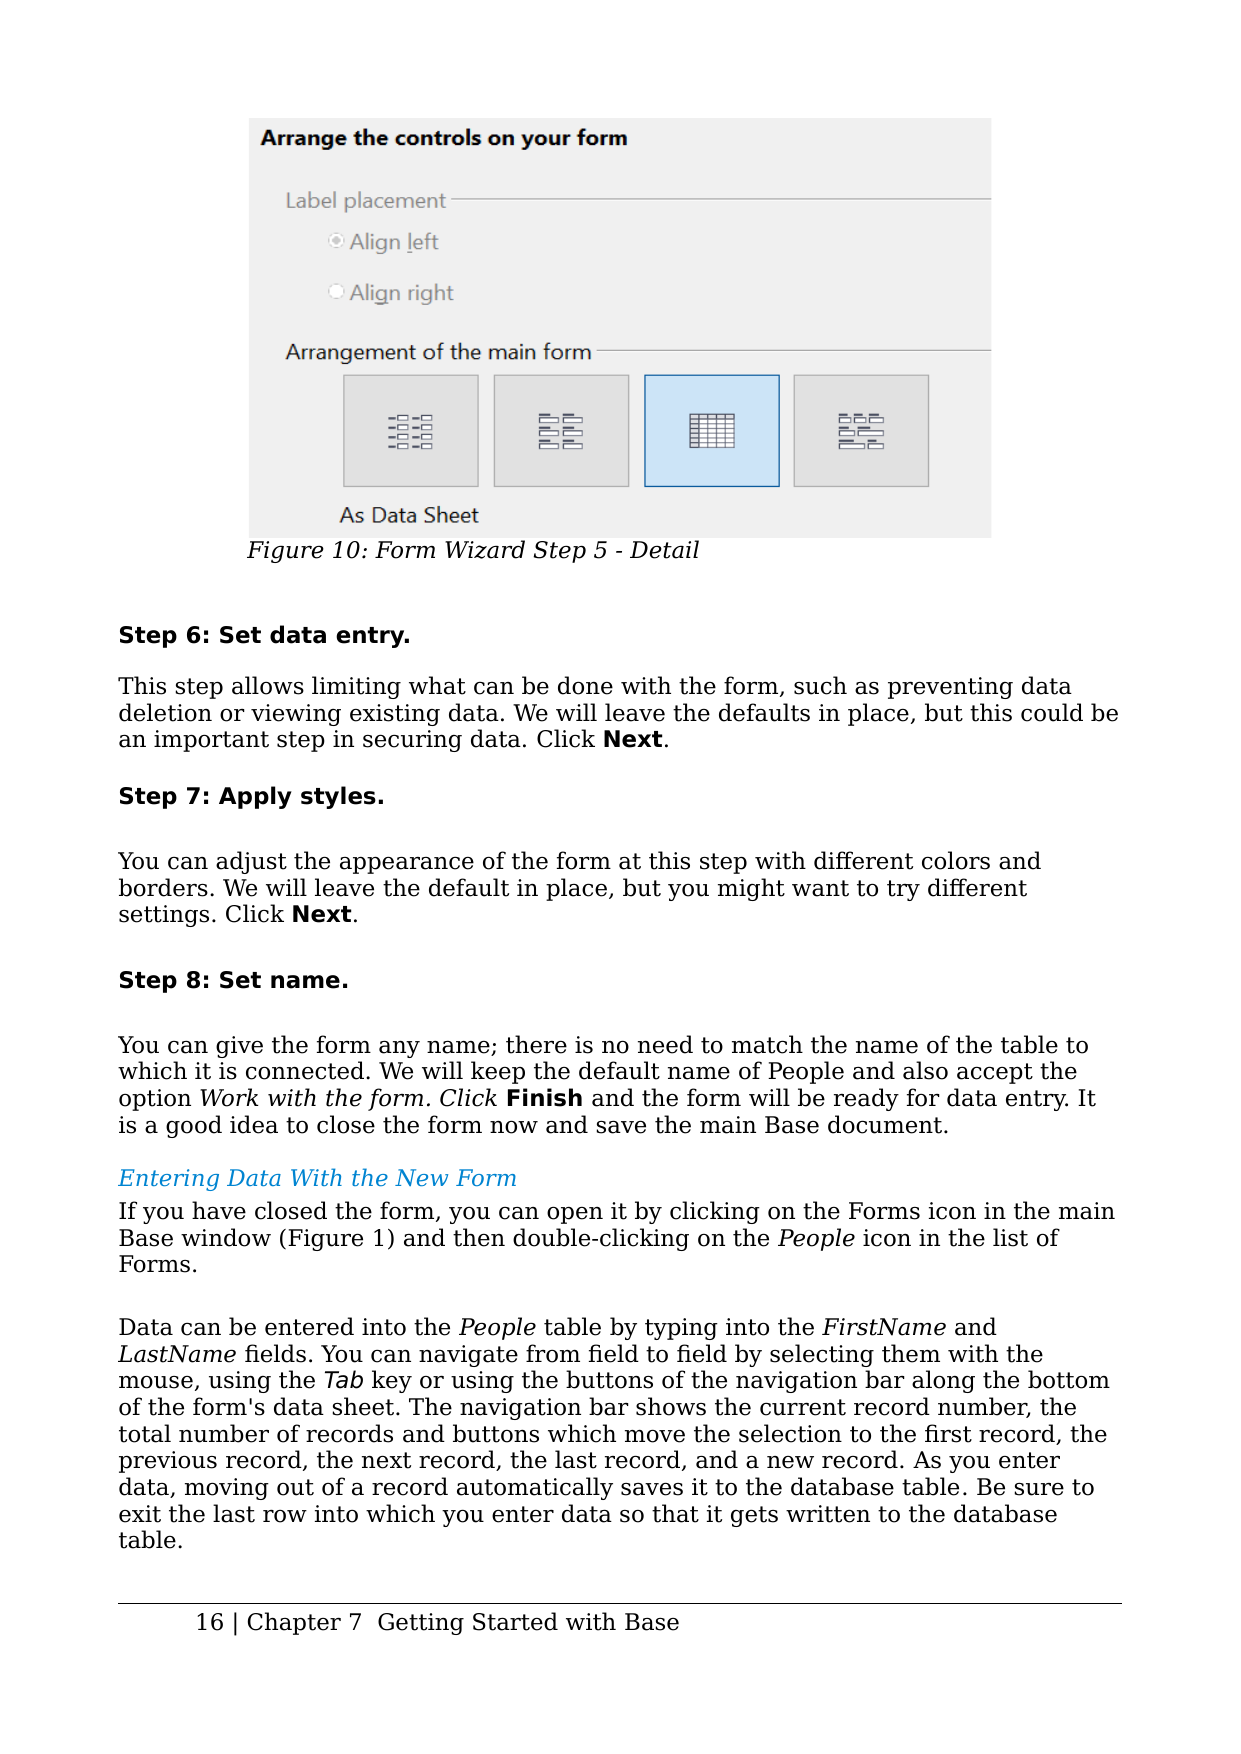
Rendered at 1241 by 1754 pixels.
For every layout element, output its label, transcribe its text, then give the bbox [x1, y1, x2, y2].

text If you have closed the form, you can open it by clicking on the Forms icon in the main Base window (Figure 1) and then double-clicking on the People icon in the list of Forms. [118, 1198, 1122, 1278]
text Step 6: Set data entry. [118, 622, 1122, 649]
text Figure 10: Form Wizard Step 5 - Detail [247, 118, 993, 564]
text Step 7: Apply styles. [118, 783, 1122, 810]
text Step 8: Set name. [118, 967, 1122, 993]
text You can adjust the appearance of the form at this step with different colors and borders. We will leave the default in place, but you might want to try different settings. Click Next. [118, 848, 1122, 928]
text Data can be entered into the People table by typing into the FirstName and LastName fields. You can navigate from field to field by selecting them with the mouse, using the Tab key or using the buttons of the navigation bar along the bottom of the form's data sheet. The navigation bar shows the current record number, the total number of records and buttons which move the selection to the first record, the previous record, the next record, the last record, and a new record. As you enter data, moving out of a record automatically saves it to the database table. Be sure to exit the last row into which you enter data so that it gets written to the database table. [118, 1314, 1122, 1554]
text You can give the form any name; there is no need to match the name of the table to which it is connected. We will keep the default name of People and also accept the option Work with the form. Click Finish and the form will be ready for data entry. It is a good idea to close the form now and save the main Base document. [118, 1032, 1122, 1138]
text This step allows limiting what can be done with the form, such as preventing data deletion or viewing existing data. We will leave the defaults in place, but this could be an important step in securing data. Click Next. [118, 673, 1122, 753]
picture [248, 118, 992, 538]
subtitle Entering Data With the New Form [118, 1165, 1122, 1192]
